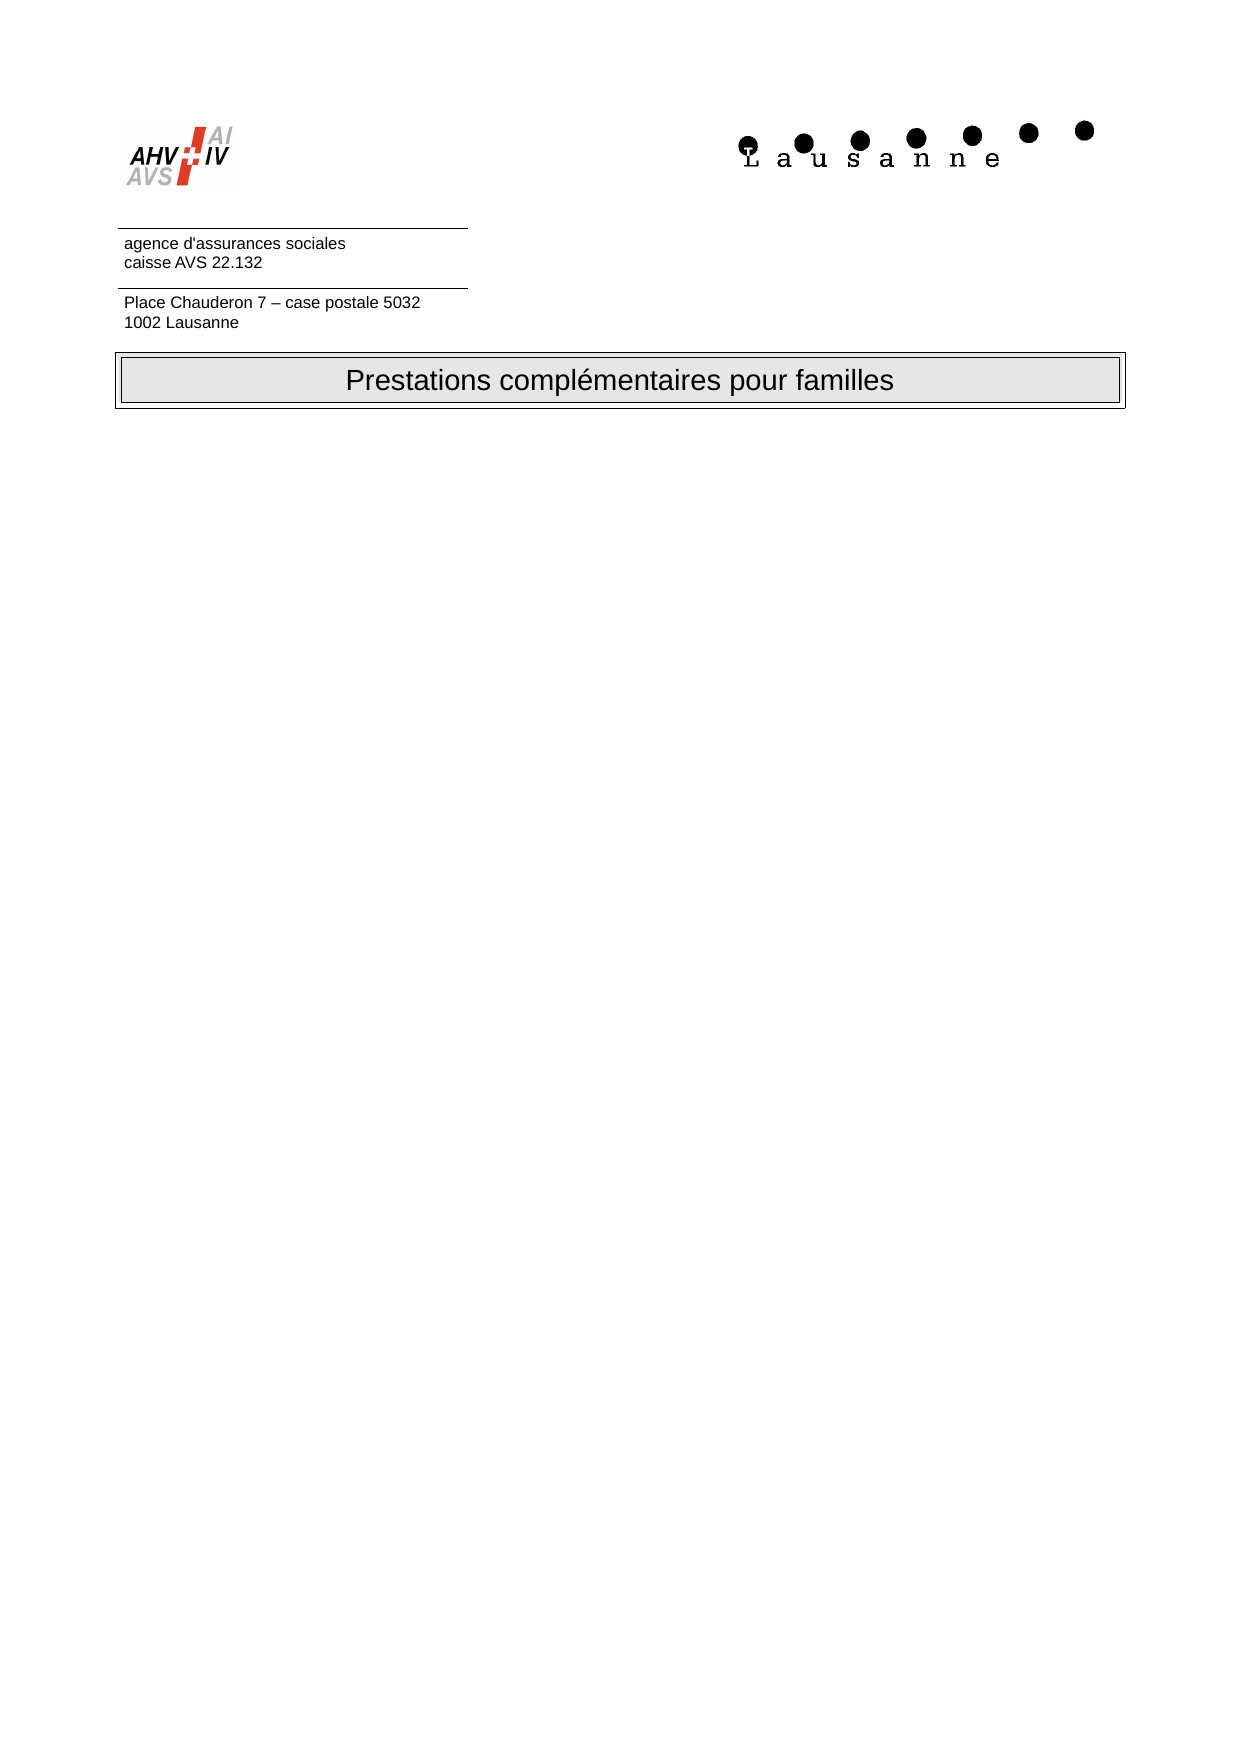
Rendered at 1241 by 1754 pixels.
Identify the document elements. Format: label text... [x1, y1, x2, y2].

table_header Place Chauderon 7 – case postale 5032 1002 Lausanne [118, 289, 468, 337]
table_header agence d'assurances sociales caisse AVS 22.132 [118, 229, 468, 287]
picture [121, 119, 236, 191]
table_header [720, 228, 1122, 287]
picture [730, 118, 1098, 171]
table_header Prestations complémentaires pour familles [118, 353, 1122, 402]
table_header [468, 288, 720, 337]
table_header [720, 288, 1122, 337]
table_header [468, 228, 720, 287]
